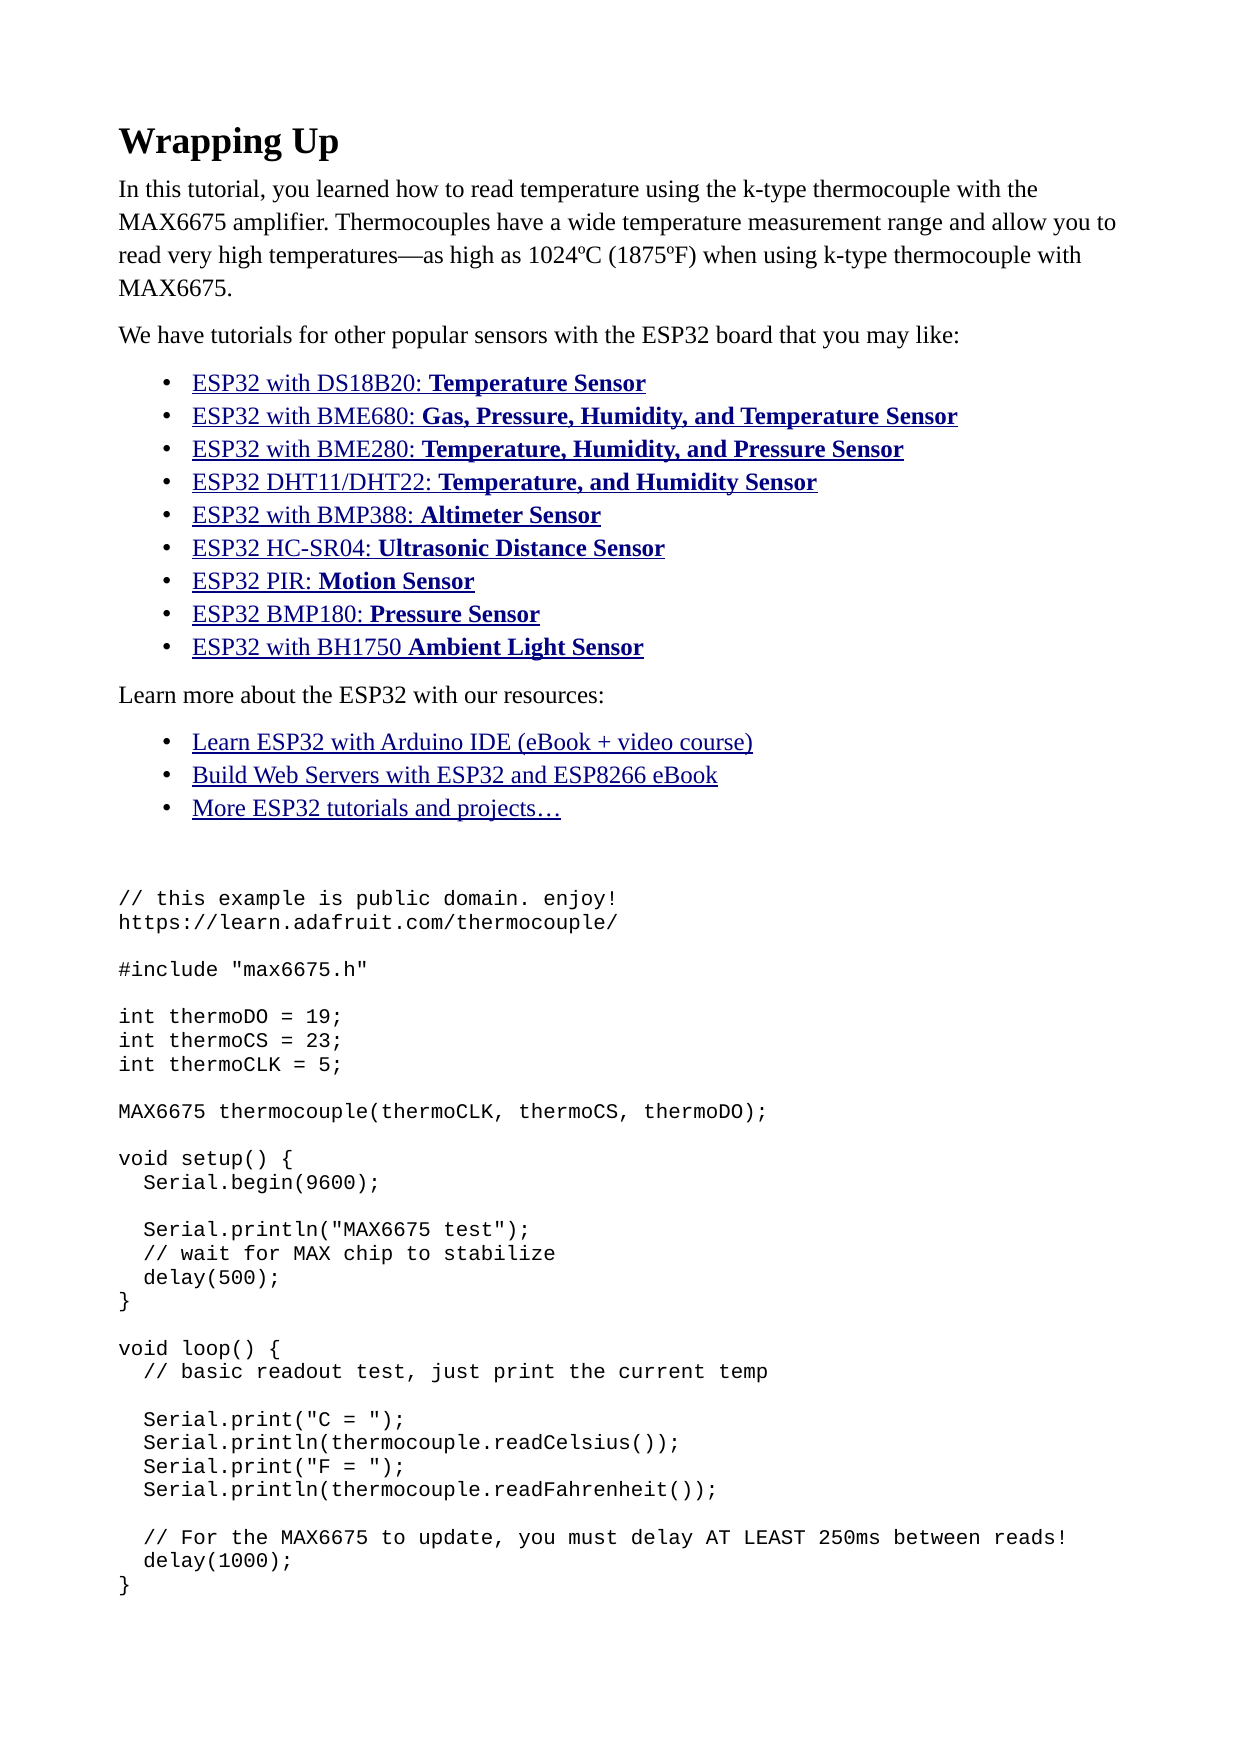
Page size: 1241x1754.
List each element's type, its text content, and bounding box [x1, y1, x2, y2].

text } [118, 1574, 1122, 1598]
text delay(1000); [118, 1550, 1122, 1574]
text } [118, 1290, 1122, 1314]
text Serial.print("F = "); [118, 1456, 1122, 1479]
list ESP32 with BME680: Gas, Pressure, Humidity, and Temperature Sensor [162, 401, 1122, 430]
text Serial.println(thermocouple.readCelsius()); [118, 1432, 1122, 1456]
text Serial.println(thermocouple.readFahrenheit()); [118, 1479, 1122, 1503]
list Learn ESP32 with Arduino IDE (eBook + video course) [162, 727, 1122, 756]
list ESP32 with BH1750 Ambient Light Sensor [162, 632, 1122, 661]
list ESP32 HC-SR04: Ultrasonic Distance Sensor [162, 533, 1122, 562]
text void loop() { [118, 1338, 1122, 1361]
list ESP32 with BME280: Temperature, Humidity, and Pressure Sensor [162, 434, 1122, 463]
text Learn more about the ESP32 with our resources: [118, 680, 1122, 708]
text Serial.begin(9600); [118, 1172, 1122, 1196]
text MAX6675 thermocouple(thermoCLK, thermoCS, thermoDO); [118, 1101, 1122, 1125]
subtitle Wrapping Up [118, 118, 1122, 161]
text Serial.println("MAX6675 test"); [118, 1219, 1122, 1243]
text We have tutorials for other popular sensors with the ESP32 board that you may like: [118, 320, 1122, 349]
text int thermoCS = 23; [118, 1030, 1122, 1054]
list Build Web Servers with ESP32 and ESP8266 eBook [162, 760, 1122, 789]
text // basic readout test, just print the current temp [118, 1361, 1122, 1385]
text int thermoDO = 19; [118, 1007, 1122, 1030]
text Serial.print("C = "); [118, 1408, 1122, 1432]
text int thermoCLK = 5; [118, 1054, 1122, 1077]
text // this example is public domain. enjoy! https://learn.adafruit.com/thermocouple/ [118, 888, 1122, 936]
text // wait for MAX chip to stabilize [118, 1243, 1122, 1267]
text // For the MAX6675 to update, you must delay AT LEAST 250ms between reads! [118, 1527, 1122, 1550]
text delay(500); [118, 1267, 1122, 1290]
list ESP32 PIR: Motion Sensor [162, 566, 1122, 595]
list ESP32 with BMP388: Altimeter Sensor [162, 500, 1122, 529]
text void setup() { [118, 1148, 1122, 1172]
list More ESP32 tutorials and projects… [162, 793, 1122, 822]
text #include "max6675.h" [118, 959, 1122, 983]
list ESP32 DHT11/DHT22: Temperature, and Humidity Sensor [162, 467, 1122, 496]
list ESP32 BMP180: Pressure Sensor [162, 599, 1122, 628]
list ESP32 with DS18B20: Temperature Sensor [162, 368, 1122, 397]
text In this tutorial, you learned how to read temperature using the k-type thermocouple with the MAX6675 amplifier. Thermocouples have a wide temperature measurement range and allow you to read very high temperatures—as high as 1024ºC (1875ºF) when using k-type thermocouple with MAX6675. [118, 174, 1122, 302]
